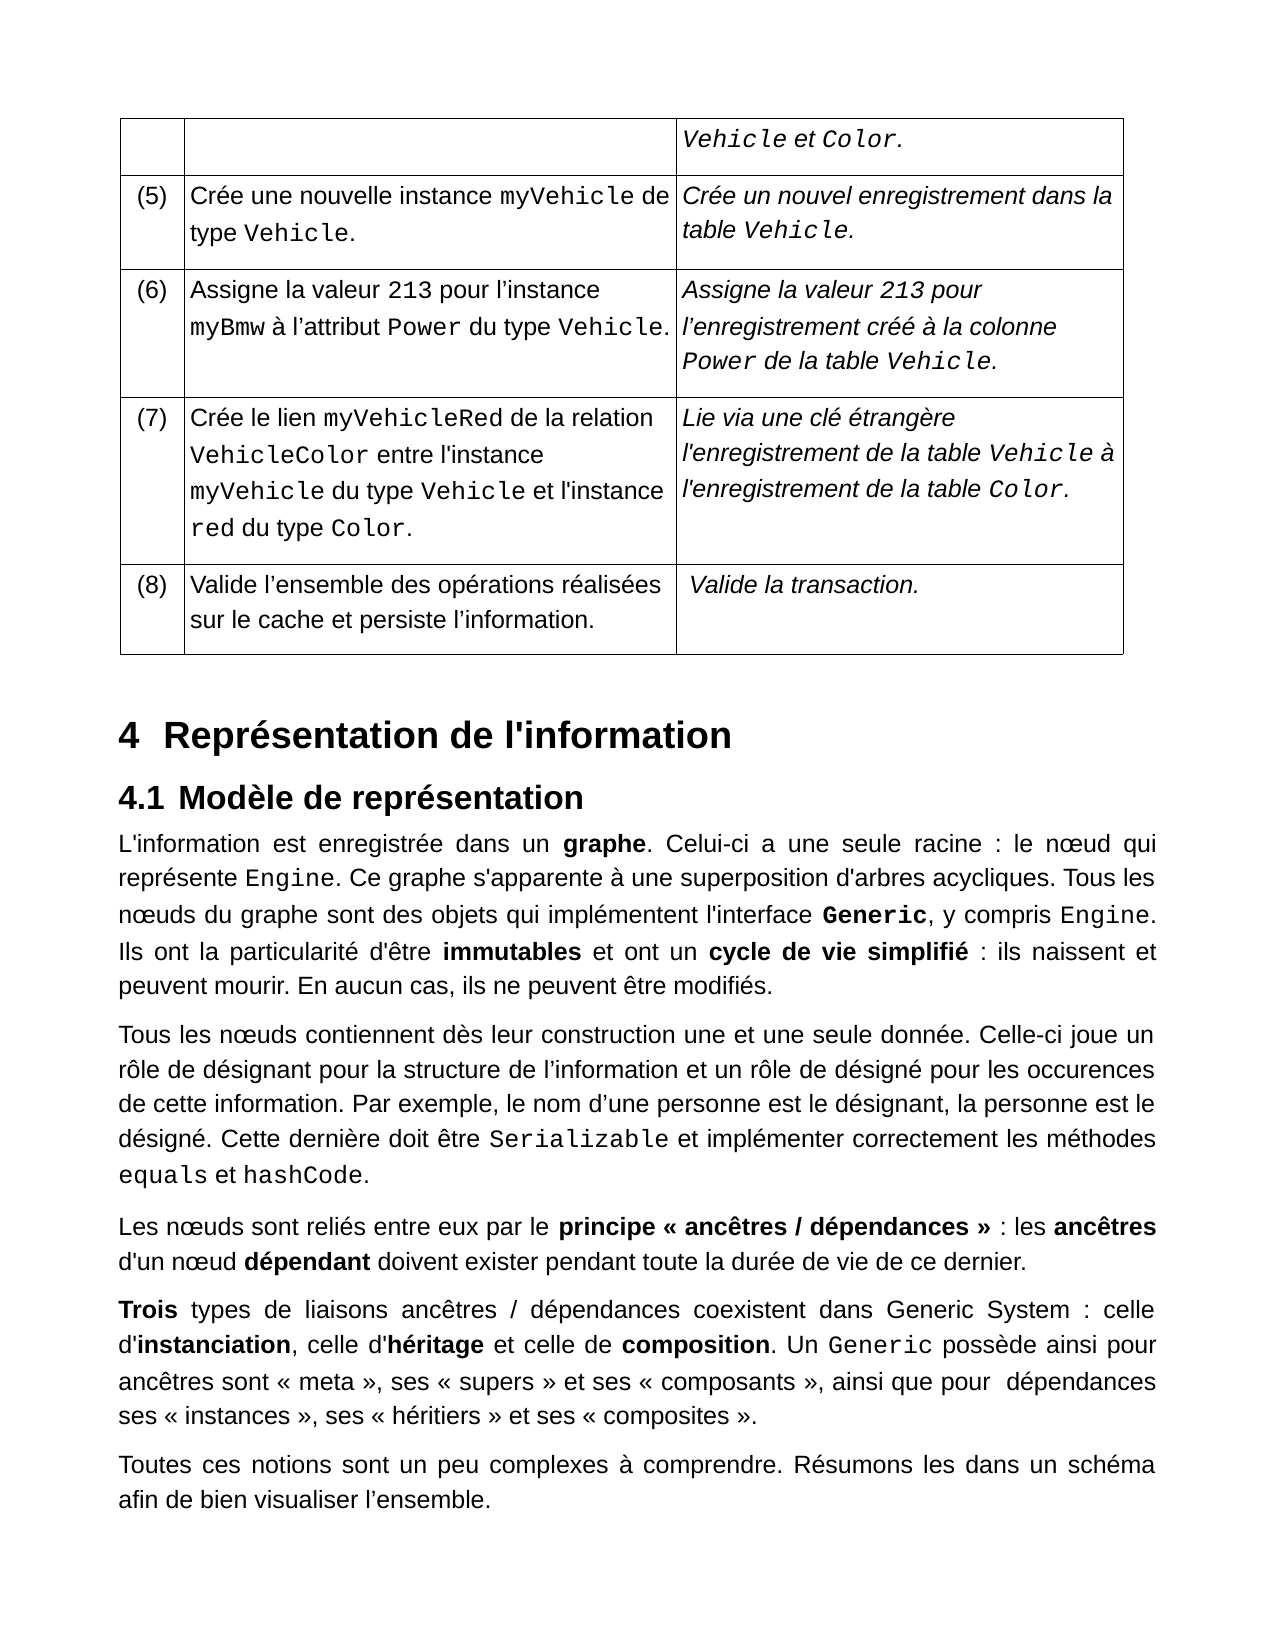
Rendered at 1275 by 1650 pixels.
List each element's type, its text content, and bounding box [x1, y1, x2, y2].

table_cell Crée le lien myVehicleRed de la relation VehicleColor entre l'instance myVehicle du type Vehicle et l'instance red du type Color. [185, 398, 676, 564]
table_cell Lie via une clé étrangère l'enregistrement de la table Vehicle à l'enregistrement de la table Color. [677, 398, 1123, 564]
table_cell (7) [121, 398, 184, 564]
table_cell Valide la transaction. [677, 565, 1123, 654]
text Toutes ces notions sont un peu complexes à comprendre. Résumons les dans un schéma afin de bien visualiser l’ensemble. [118, 1450, 1157, 1513]
table_cell [121, 119, 184, 175]
text Les nœuds sont reliés entre eux par le principe « ancêtres / dépendances » : les ancêtres d'un nœud dépendant doivent exister pendant toute la durée de vie de ce dernier. [118, 1212, 1157, 1275]
table_cell (6) [121, 270, 184, 397]
table_cell (5) [121, 176, 184, 269]
table_cell Assigne la valeur 213 pour l’instance myBmw à l’attribut Power du type Vehicle. [185, 270, 676, 397]
table_cell Crée un nouvel enregistrement dans la table Vehicle. [677, 176, 1123, 269]
table_cell [185, 119, 676, 175]
table_cell Valide l’ensemble des opérations réalisées sur le cache et persiste l’information. [185, 565, 676, 654]
text Trois types de liaisons ancêtres / dépendances coexistent dans Generic System : celle d'instanciation, celle d'héritage et celle de composition. Un Generic possède ainsi pour ancêtres sont « meta », ses « supers » et ses « composants », ainsi que pour dépendances ses « instances », ses « héritiers » et ses « composites ». [118, 1296, 1157, 1430]
text L'information est enregistrée dans un graphe. Celui-ci a une seule racine : le nœud qui représente Engine. Ce graphe s'apparente à une superposition d'arbres acycliques. Tous les nœuds du graphe sont des objets qui implémentent l'interface Generic, y compris Engine. Ils ont la particularité d'être immutables et ont un cycle de vie simplifié : ils naissent et peuvent mourir. En aucun cas, ils ne peuvent être modifiés. [118, 829, 1157, 1000]
table_cell Vehicle et Color. [677, 119, 1123, 175]
text Tous les nœuds contiennent dès leur construction une et une seule donnée. Celle-ci joue un rôle de désignant pour la structure de l’information et un rôle de désigné pour les occurences de cette information. Par exemple, le nom d’une personne est le désignant, la personne est le désigné. Cette dernière doit être Serializable et implémenter correctement les méthodes equals et hashCode. [118, 1020, 1157, 1191]
subtitle Représentation de l'information [118, 713, 1157, 757]
subtitle Modèle de représentation [118, 778, 1157, 816]
table_cell (8) [121, 565, 184, 654]
table_cell Crée une nouvelle instance myVehicle de type Vehicle. [185, 176, 676, 269]
table_cell Assigne la valeur 213 pour l’enregistrement créé à la colonne Power de la table Vehicle. [677, 270, 1123, 397]
